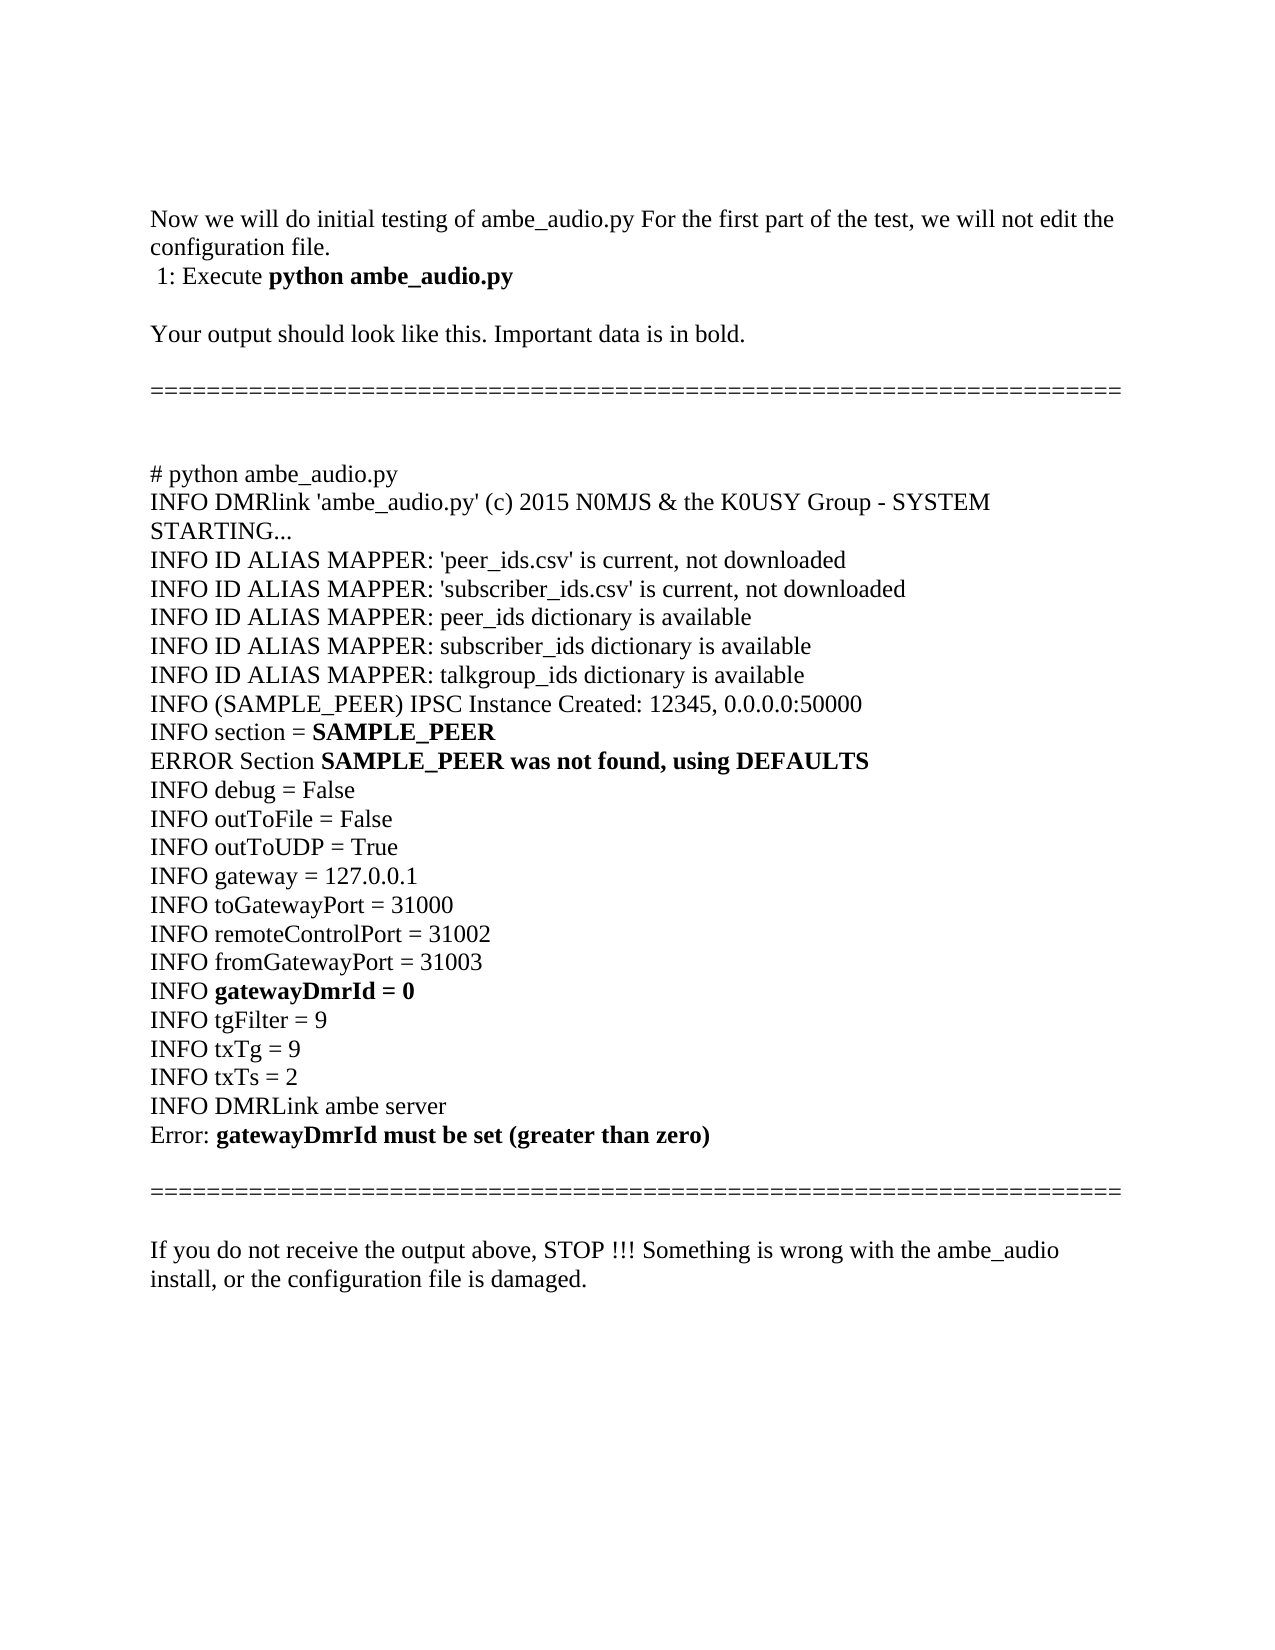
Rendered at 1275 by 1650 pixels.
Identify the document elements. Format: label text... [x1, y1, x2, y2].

text Now we will do initial testing of ambe_audio.py For the first part of the test, we will not edit the configuration file. 1: Execute python ambe_audio.py Your output should look like this. Important data is in bold. ===================================================================== [150, 204, 1125, 405]
text # python ambe_audio.py INFO DMRlink 'ambe_audio.py' (c) 2015 N0MJS & the K0USY Group - SYSTEM STARTING... INFO ID ALIAS MAPPER: 'peer_ids.csv' is current, not downloaded INFO ID ALIAS MAPPER: 'subscriber_ids.csv' is current, not downloaded INFO ID ALIAS MAPPER: peer_ids dictionary is available INFO ID ALIAS MAPPER: subscriber_ids dictionary is available INFO ID ALIAS MAPPER: talkgroup_ids dictionary is available INFO (SAMPLE_PEER) IPSC Instance Created: 12345, 0.0.0.0:50000 INFO section = SAMPLE_PEER ERROR Section SAMPLE_PEER was not found, using DEFAULTS INFO debug = False INFO outToFile = False INFO outToUDP = True INFO gateway = 127.0.0.1 INFO toGatewayPort = 31000 INFO remoteControlPort = 31002 INFO fromGatewayPort = 31003 INFO gatewayDmrId = 0 INFO tgFilter = 9 INFO txTg = 9 INFO txTs = 2 INFO DMRLink ambe server Error: gatewayDmrId must be set (greater than zero) ===================================================================== If you do not receive the output above, STOP !!! Something is wrong with the ambe_audio install, or the configuration file is damaged. [150, 430, 1125, 1349]
